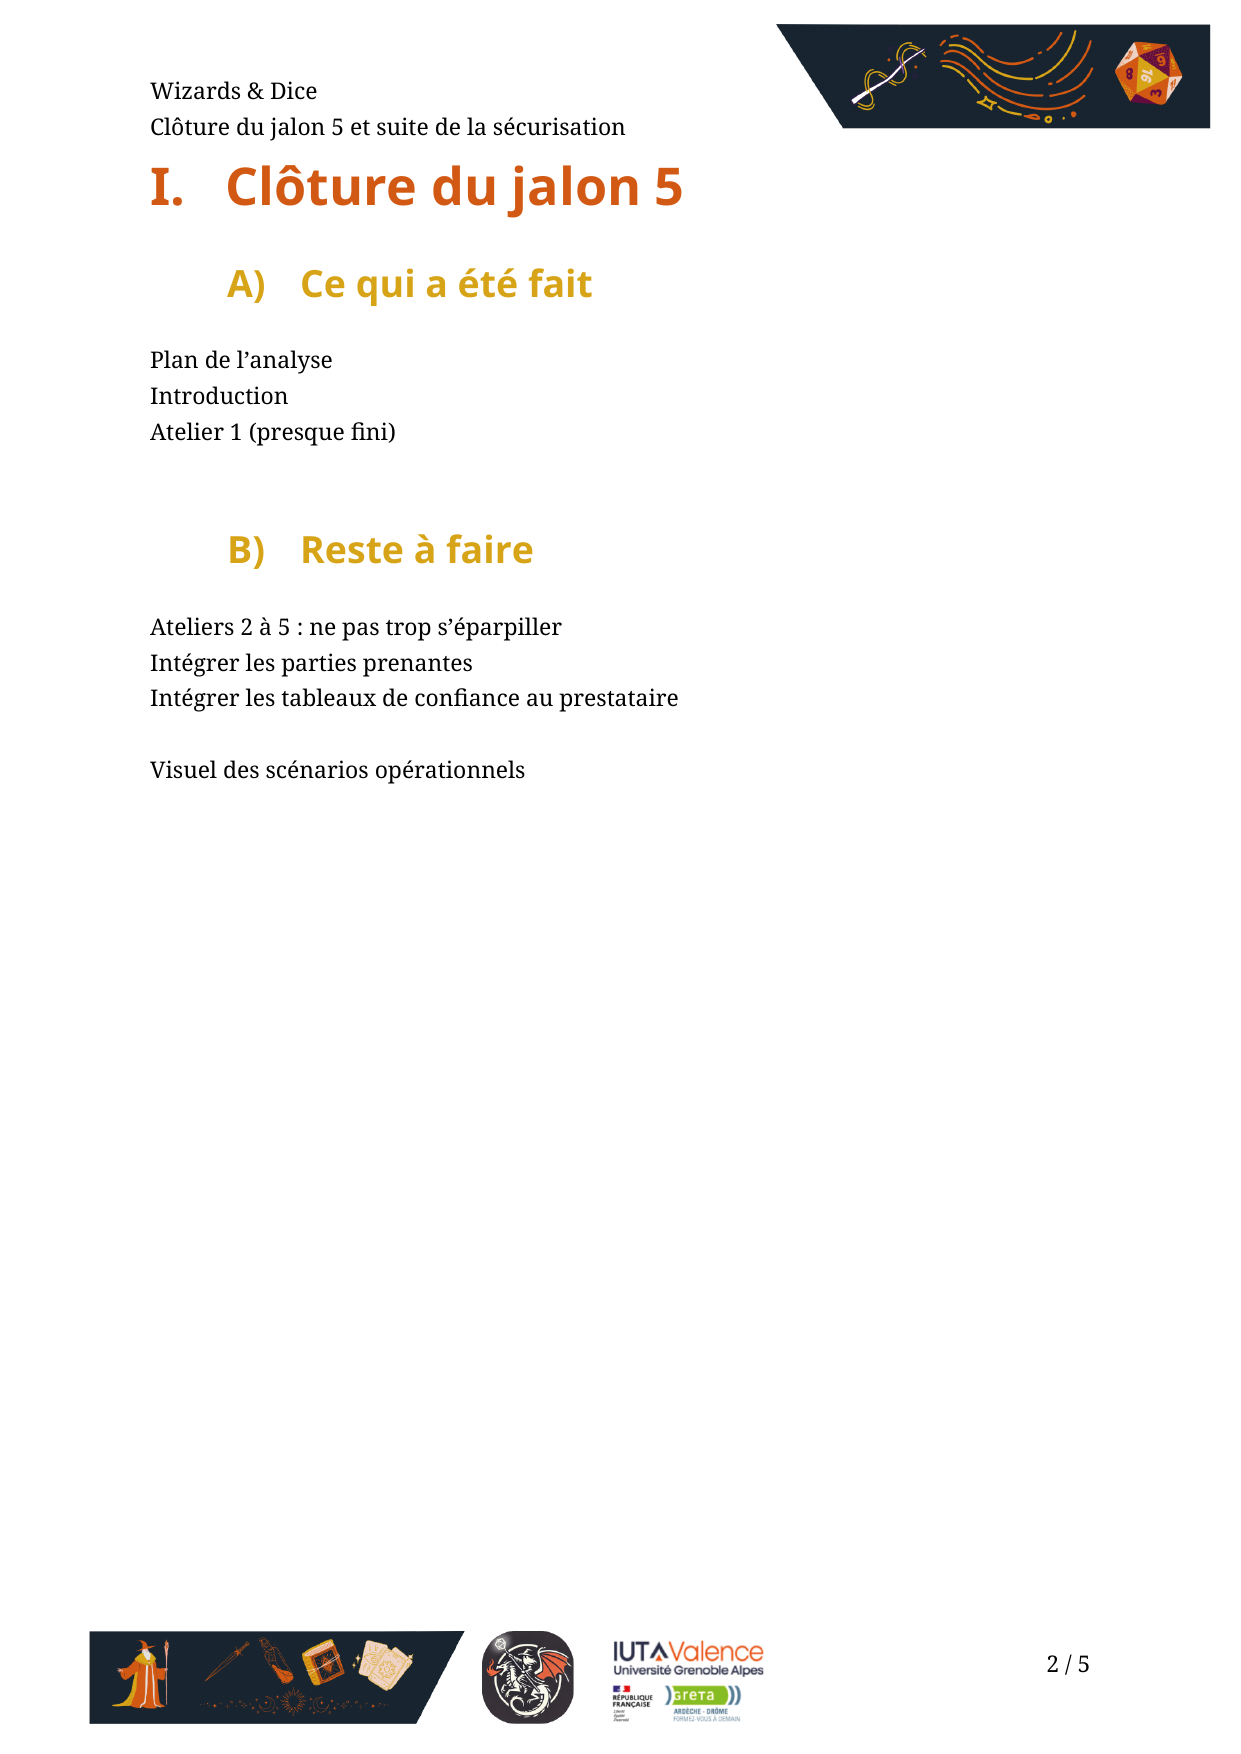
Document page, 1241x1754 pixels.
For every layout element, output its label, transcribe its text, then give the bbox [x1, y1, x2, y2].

subtitle Clôture du jalon 5 [150, 150, 1090, 221]
text Introduction [150, 380, 1090, 411]
picture [771, 21, 1218, 131]
text Atelier 1 (presque fini) [150, 416, 1090, 447]
subtitle Reste à faire [227, 523, 1090, 574]
subtitle Ce qui a été fait [227, 257, 1090, 308]
text Ateliers 2 à 5 : ne pas trop s’éparpiller [150, 611, 1090, 642]
text Intégrer les tableaux de confiance au prestataire [150, 682, 1090, 714]
text Intégrer les parties prenantes [150, 646, 1090, 678]
text Plan de l’analyse [150, 344, 1090, 375]
text Visuel des scénarios opérationnels [150, 754, 1090, 786]
picture [81, 1620, 788, 1733]
